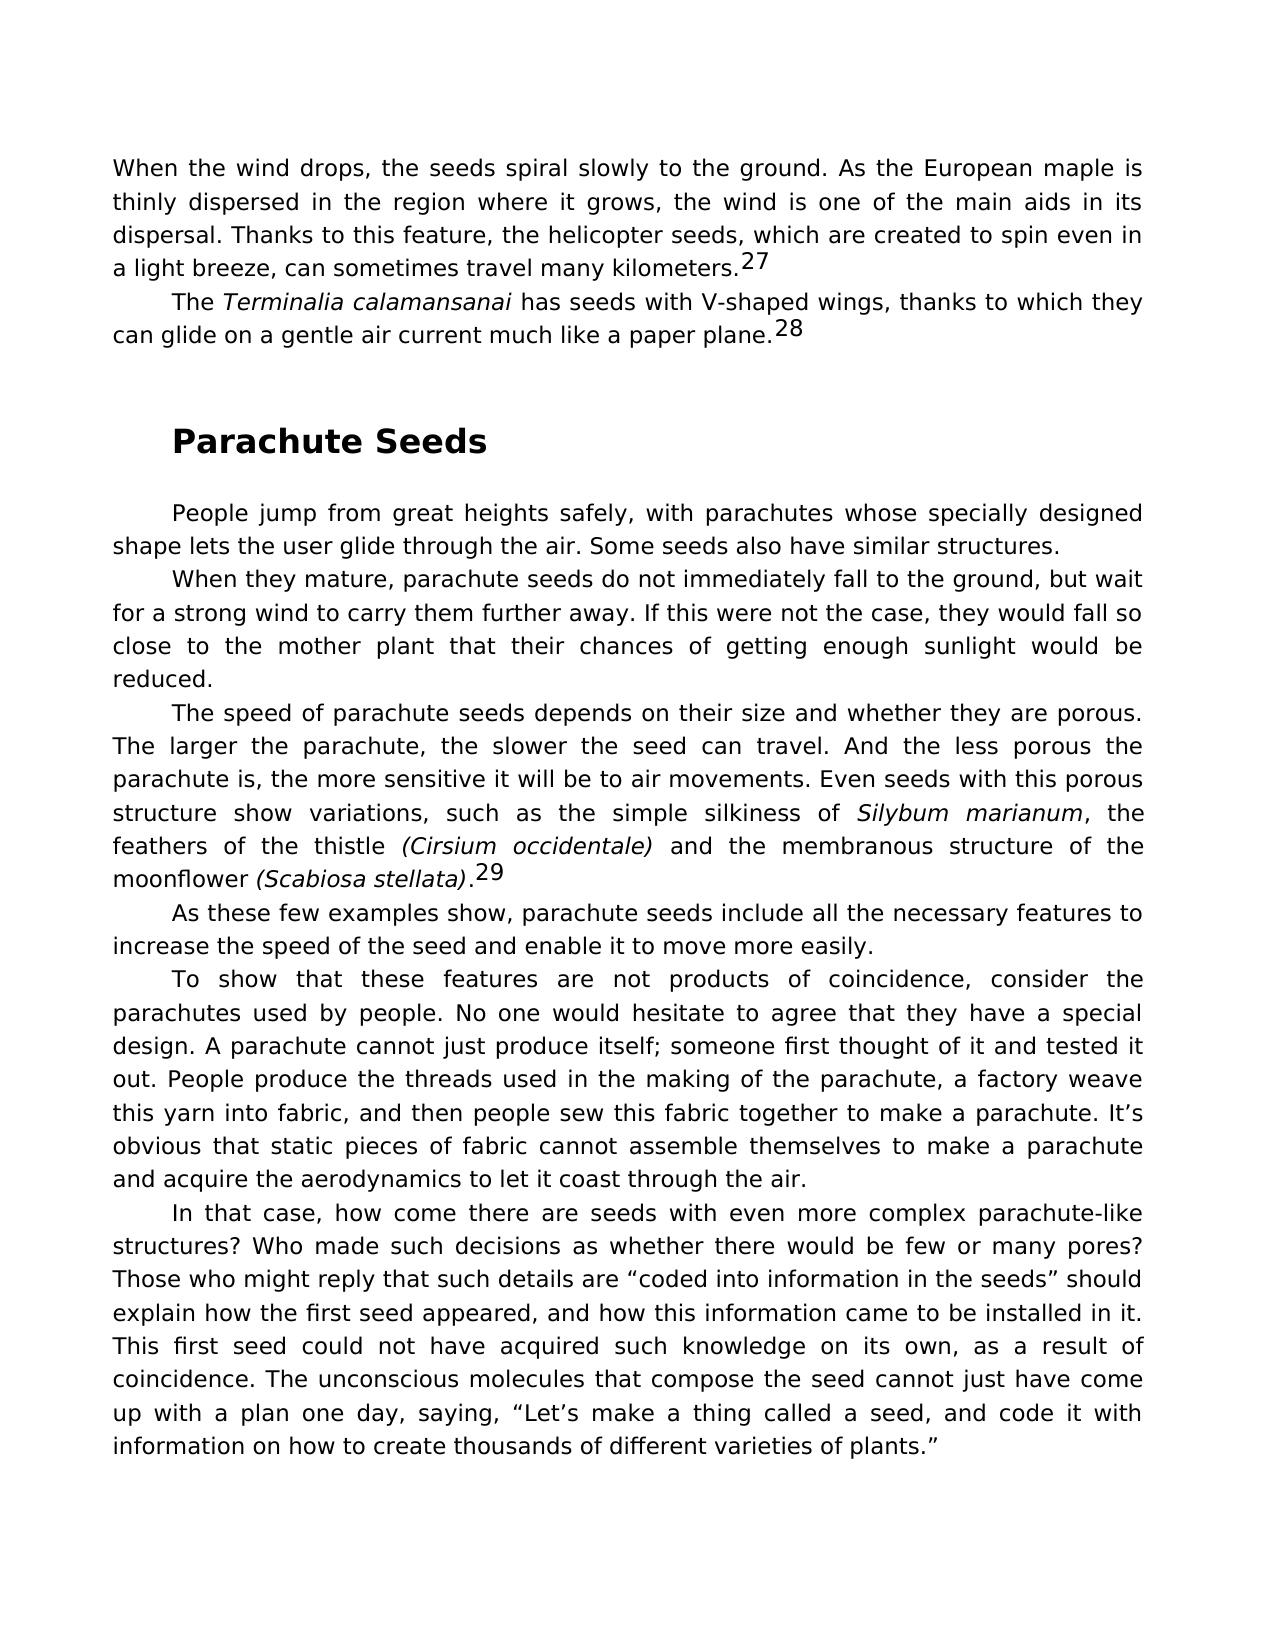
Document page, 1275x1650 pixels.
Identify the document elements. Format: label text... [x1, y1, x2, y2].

text Parachute Seeds [112, 422, 1145, 461]
text The speed of parachute seeds depends on their size and whether they are porous. The larger the parachute, the slower the seed can travel. And the less porous the parachute is, the more sensitive it will be to air movements. Even seeds with this porous structure show variations, such as the simple silkiness of Silybum marianum, the feathers of the thistle (Cirsium occidentale) and the membranous structure of the moonflower (Scabiosa stellata).29 [112, 694, 1145, 894]
text When they mature, parachute seeds do not immediately fall to the ground, but wait for a strong wind to carry them further away. If this were not the case, they would fall so close to the mother plant that their chances of getting enough sunlight would be reduced. [112, 561, 1145, 694]
text People jump from great heights safely, with parachutes whose specially designed shape lets the user glide through the air. Some seeds also have similar structures. [112, 494, 1145, 561]
text To show that these features are not products of coincidence, consider the parachutes used by people. No one would hesitate to agree that they have a special design. A parachute cannot just produce itself; someone first thought of it and tested it out. People produce the threads used in the making of the parachute, a factory weave this yarn into fabric, and then people sew this fabric together to make a parachute. It’s obvious that static pieces of fabric cannot assemble themselves to make a parachute and acquire the aerodynamics to let it coast through the air. [112, 961, 1145, 1194]
text In that case, how come there are seeds with even more complex parachute-like structures? Who made such decisions as whether there would be few or many pores? Those who might reply that such details are “coded into information in the seeds” should explain how the first seed appeared, and how this information came to be installed in it. This first seed could not have acquired such knowledge on its own, as a result of coincidence. The unconscious molecules that compose the seed cannot just have come up with a plan one day, saying, “Let’s make a thing called a seed, and code it with information on how to create thousands of different varieties of plants.” [112, 1194, 1145, 1461]
text When the wind drops, the seeds spiral slowly to the ground. As the European maple is thinly dispersed in the region where it grows, the wind is one of the main aids in its dispersal. Thanks to this feature, the helicopter seeds, which are created to spin even in a light breeze, can sometimes travel many kilometers.27 [112, 150, 1145, 283]
text As these few examples show, parachute seeds include all the necessary features to increase the speed of the seed and enable it to move more easily. [112, 894, 1145, 961]
text The Terminalia calamansanai has seeds with V-shaped wings, thanks to which they can glide on a gentle air current much like a paper plane.28 [112, 283, 1145, 350]
